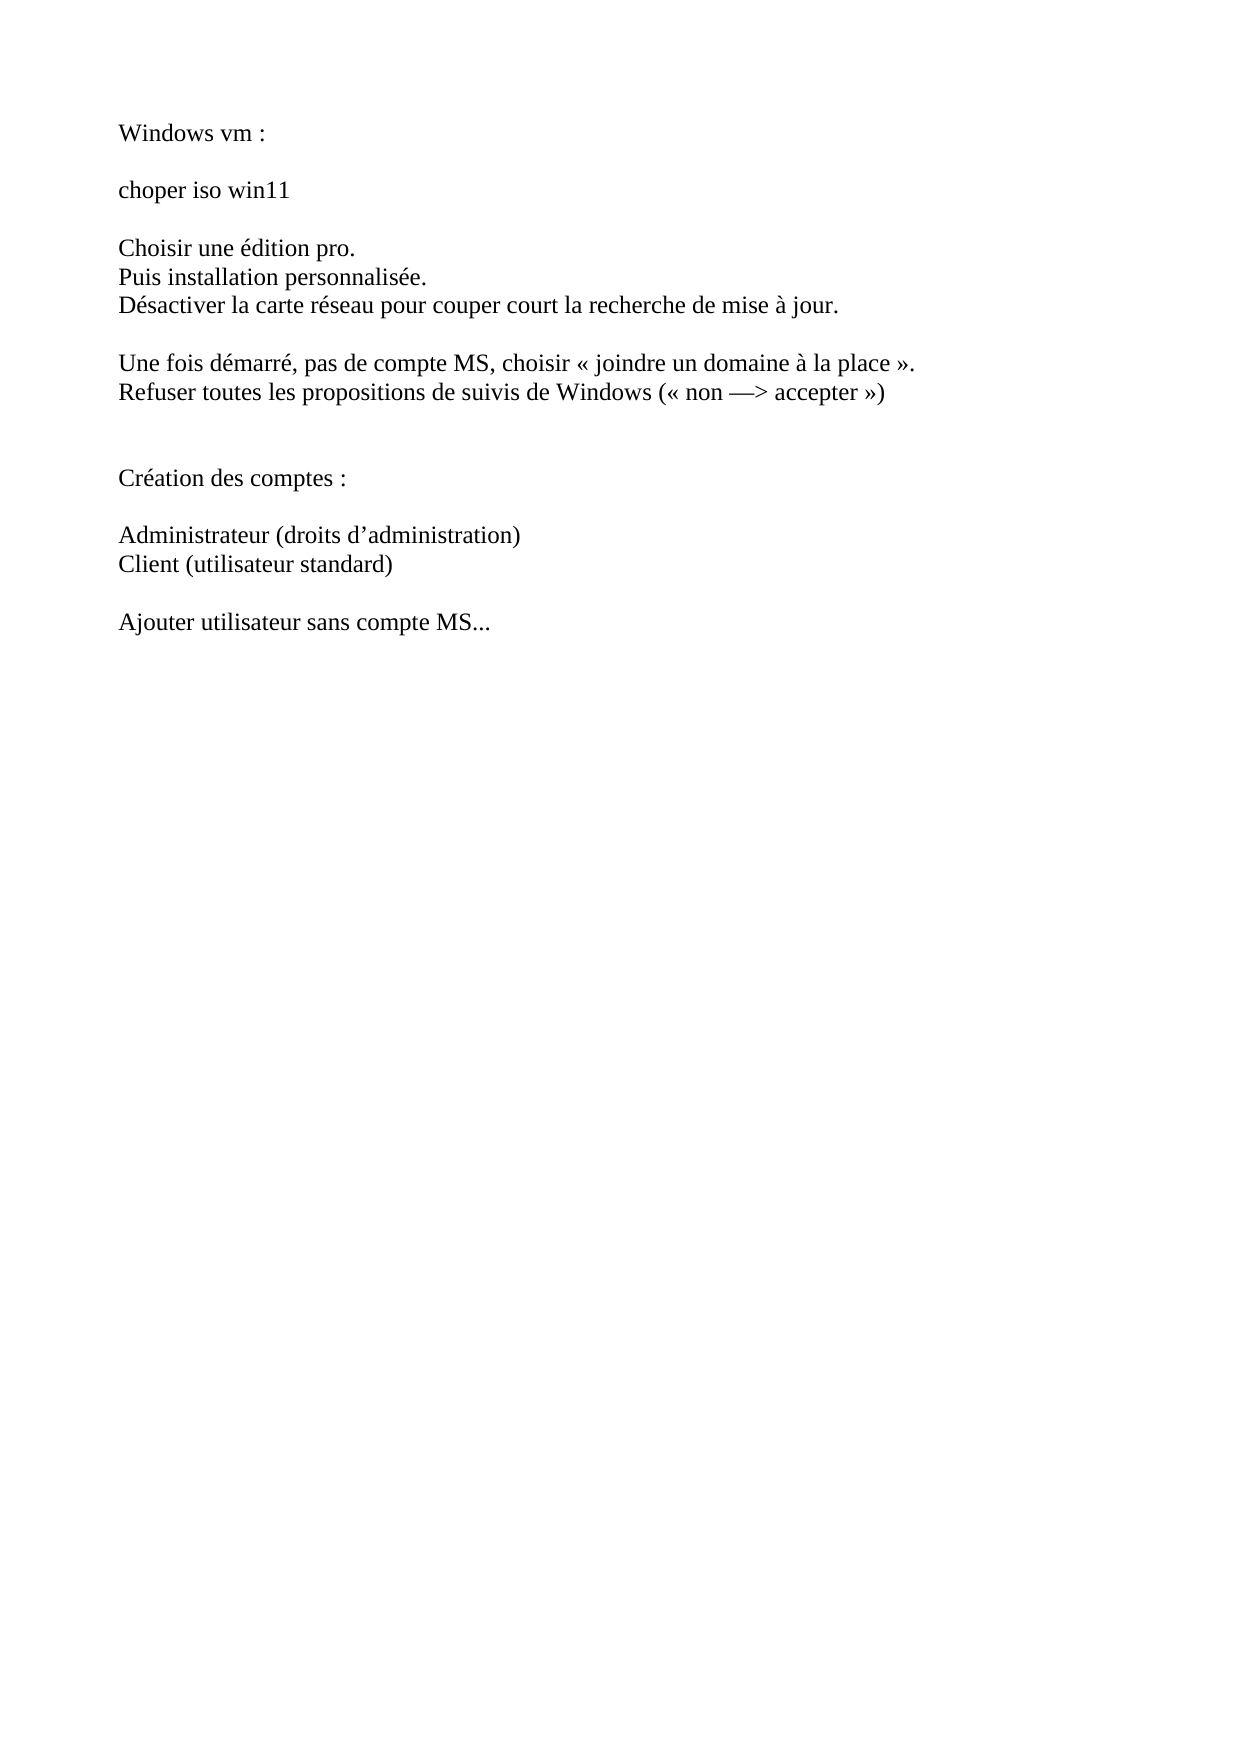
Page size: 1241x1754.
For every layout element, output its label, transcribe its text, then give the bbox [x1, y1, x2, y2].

text Puis installation personnalisée. [118, 262, 1122, 291]
text Ajouter utilisateur sans compte MS... [118, 607, 1122, 636]
text Une fois démarré, pas de compte MS, choisir « joindre un domaine à la place ». [118, 348, 1122, 377]
text Windows vm : [118, 118, 1122, 147]
text Client (utilisateur standard) [118, 549, 1122, 578]
text Administrateur (droits d’administration) [118, 521, 1122, 549]
text Refuser toutes les propositions de suivis de Windows (« non —> accepter ») [118, 377, 1122, 406]
text choper iso win11 [118, 176, 1122, 204]
text Création des comptes : [118, 463, 1122, 492]
text Désactiver la carte réseau pour couper court la recherche de mise à jour. [118, 291, 1122, 319]
text Choisir une édition pro. [118, 233, 1122, 262]
